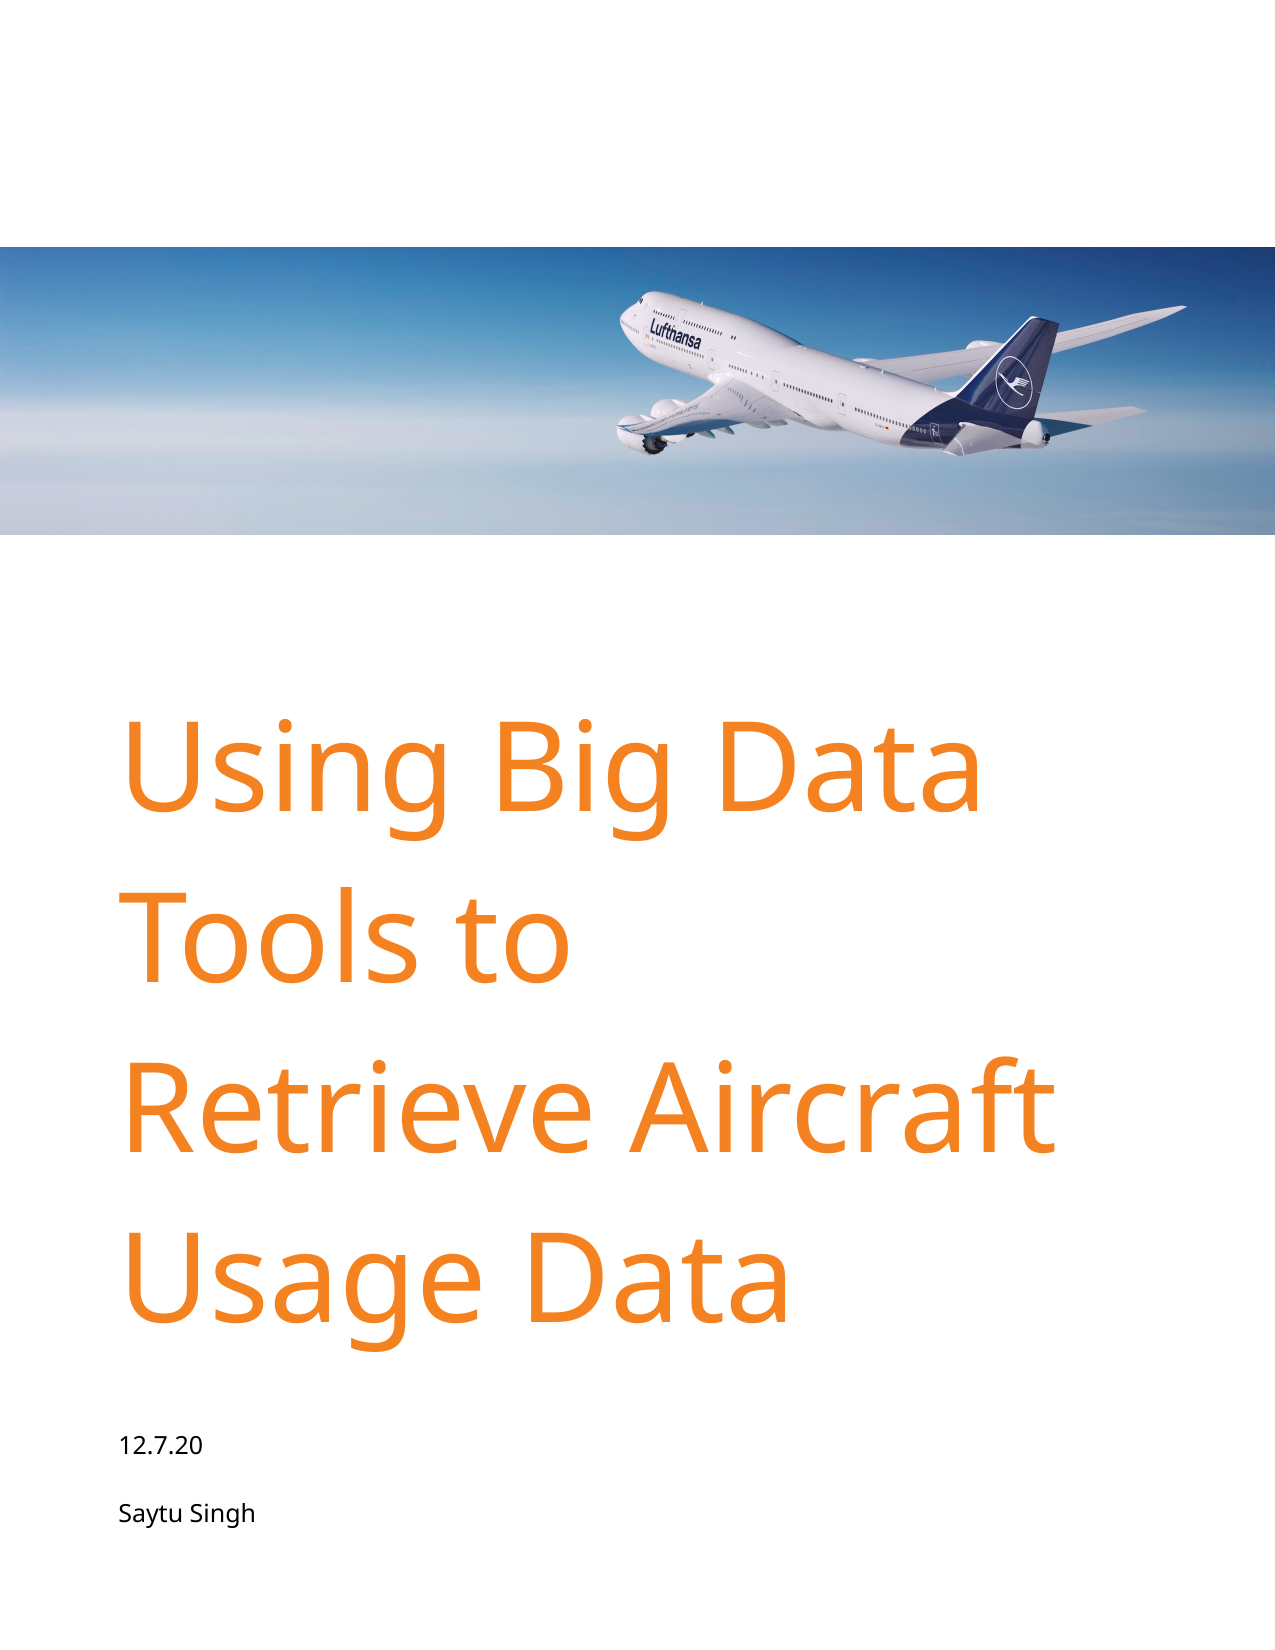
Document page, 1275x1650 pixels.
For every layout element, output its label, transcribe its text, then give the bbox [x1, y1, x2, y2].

text Retrieve Aircraft Usage Data [118, 1019, 1157, 1359]
text Saytu Singh [118, 1496, 1157, 1529]
picture [0, 247, 1275, 535]
text 12.7.20 [118, 1427, 1157, 1461]
text Using Big Data Tools to [118, 678, 1157, 1019]
